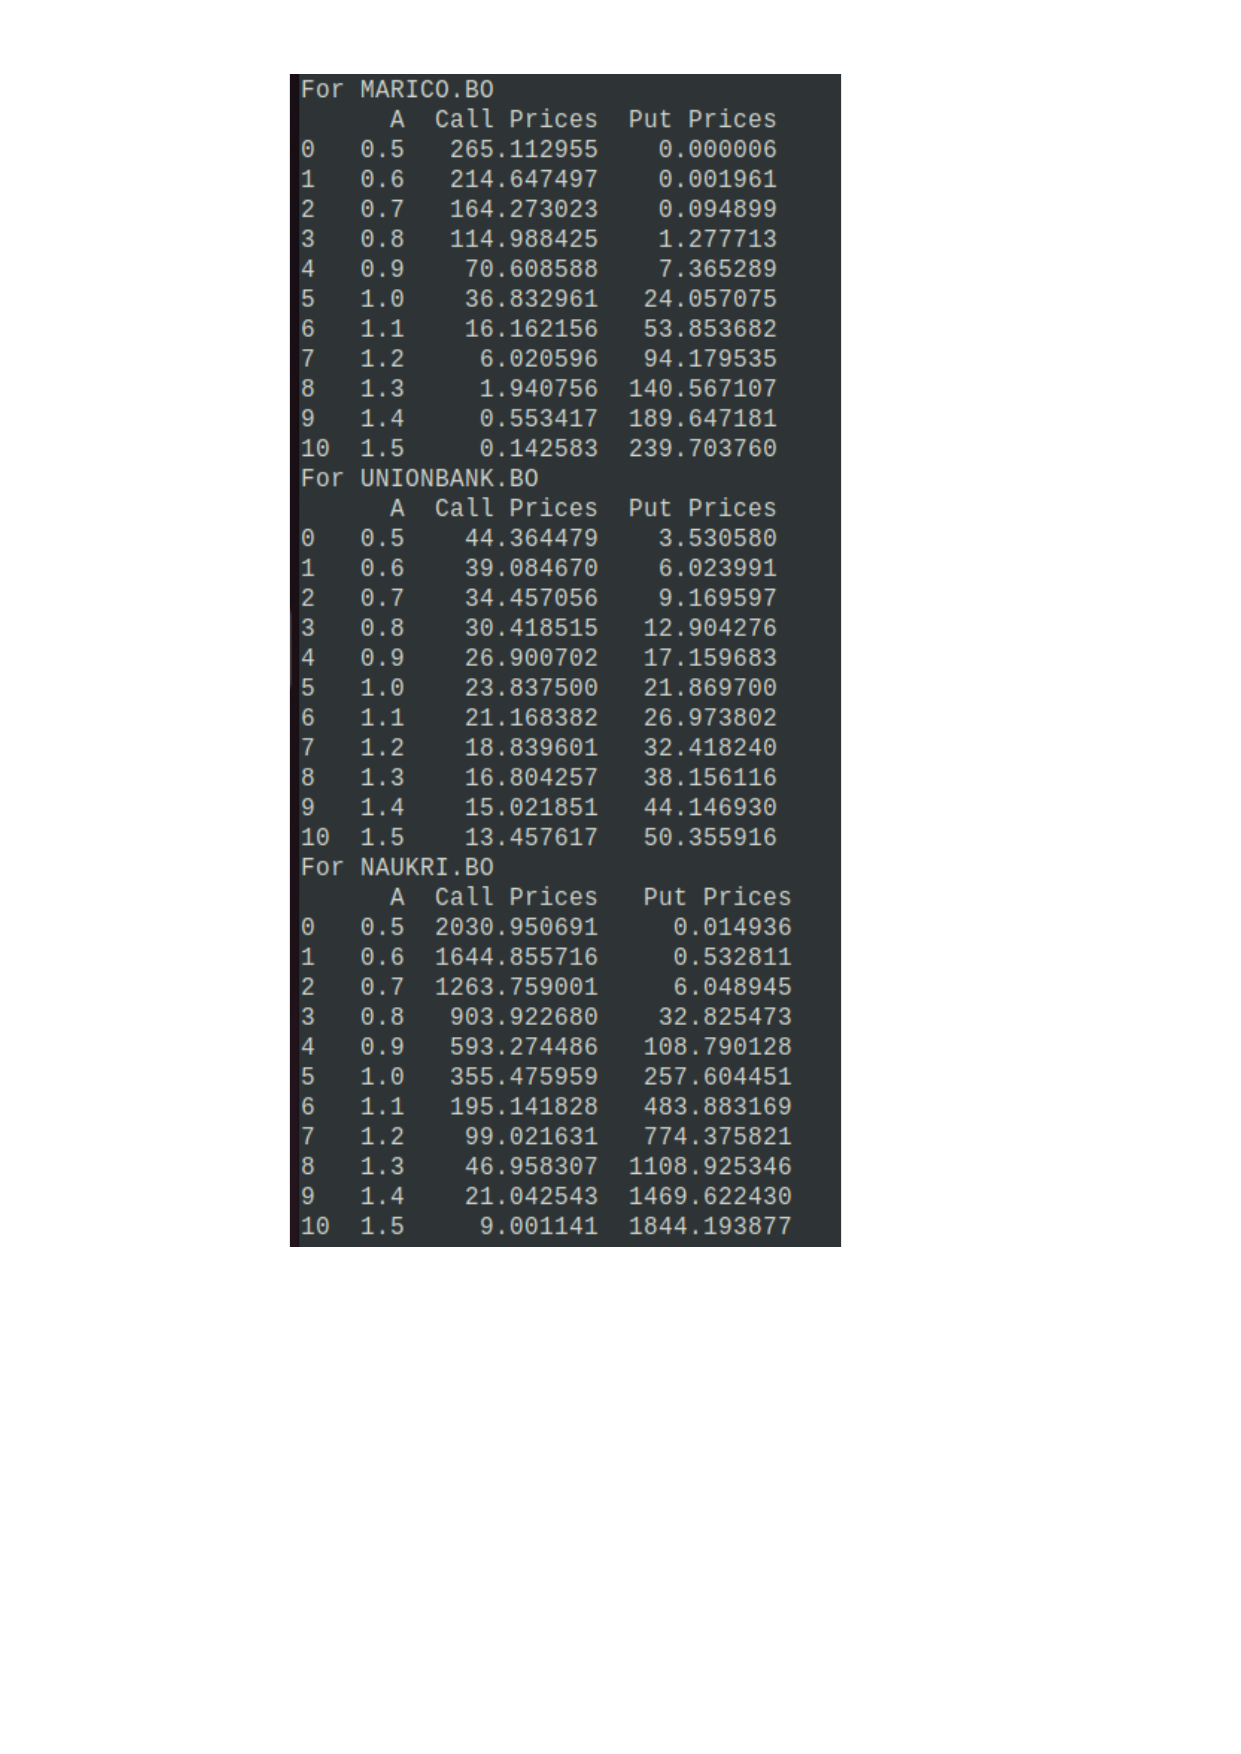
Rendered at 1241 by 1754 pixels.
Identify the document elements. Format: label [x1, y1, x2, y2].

picture [289, 74, 842, 1247]
